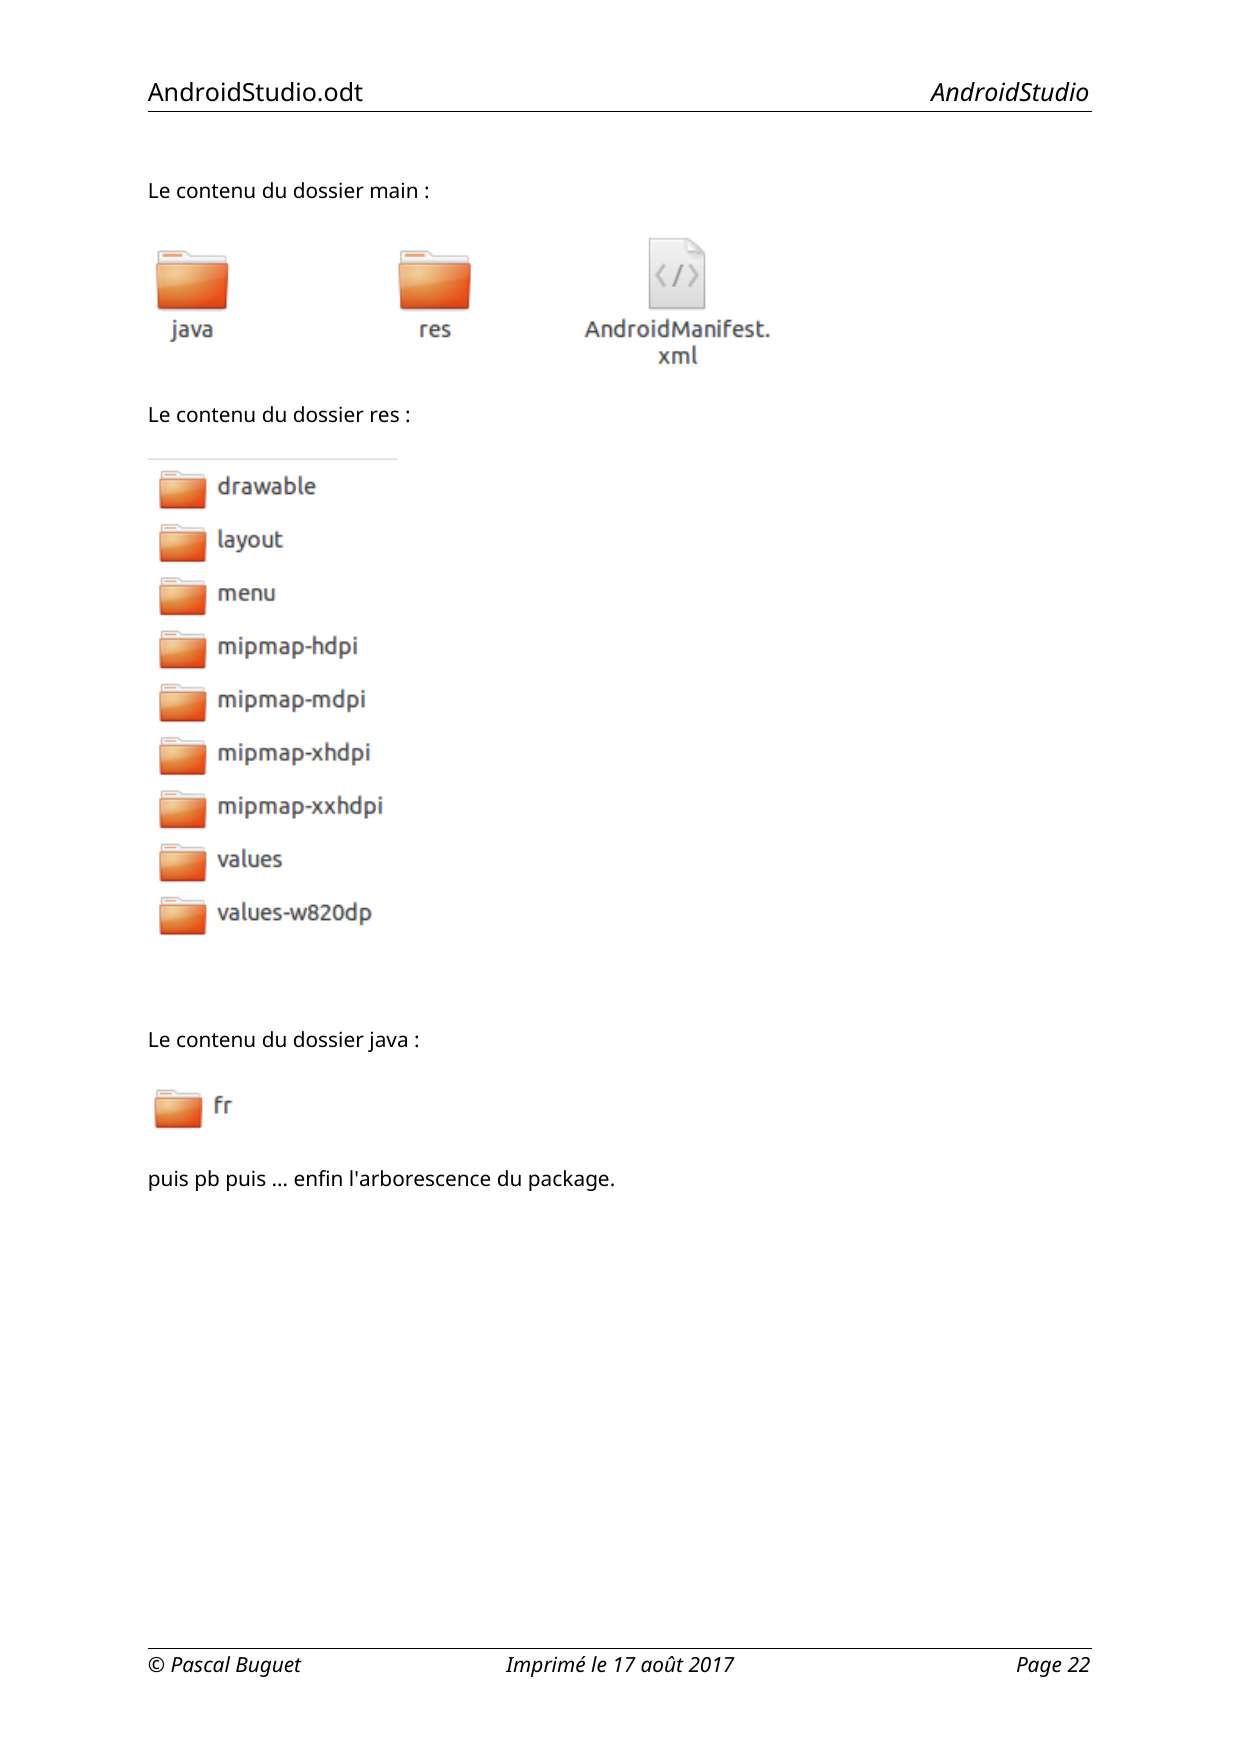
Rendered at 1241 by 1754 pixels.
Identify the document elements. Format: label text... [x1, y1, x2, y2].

picture [147, 457, 398, 941]
text Le contenu du dossier java : [148, 1026, 1092, 1054]
text Le contenu du dossier res : [148, 401, 1092, 429]
text puis pb puis … enfin l'arborescence du package. [148, 1164, 1092, 1192]
text Le contenu du dossier main : [148, 176, 1092, 204]
picture [147, 233, 779, 372]
picture [147, 1082, 247, 1136]
